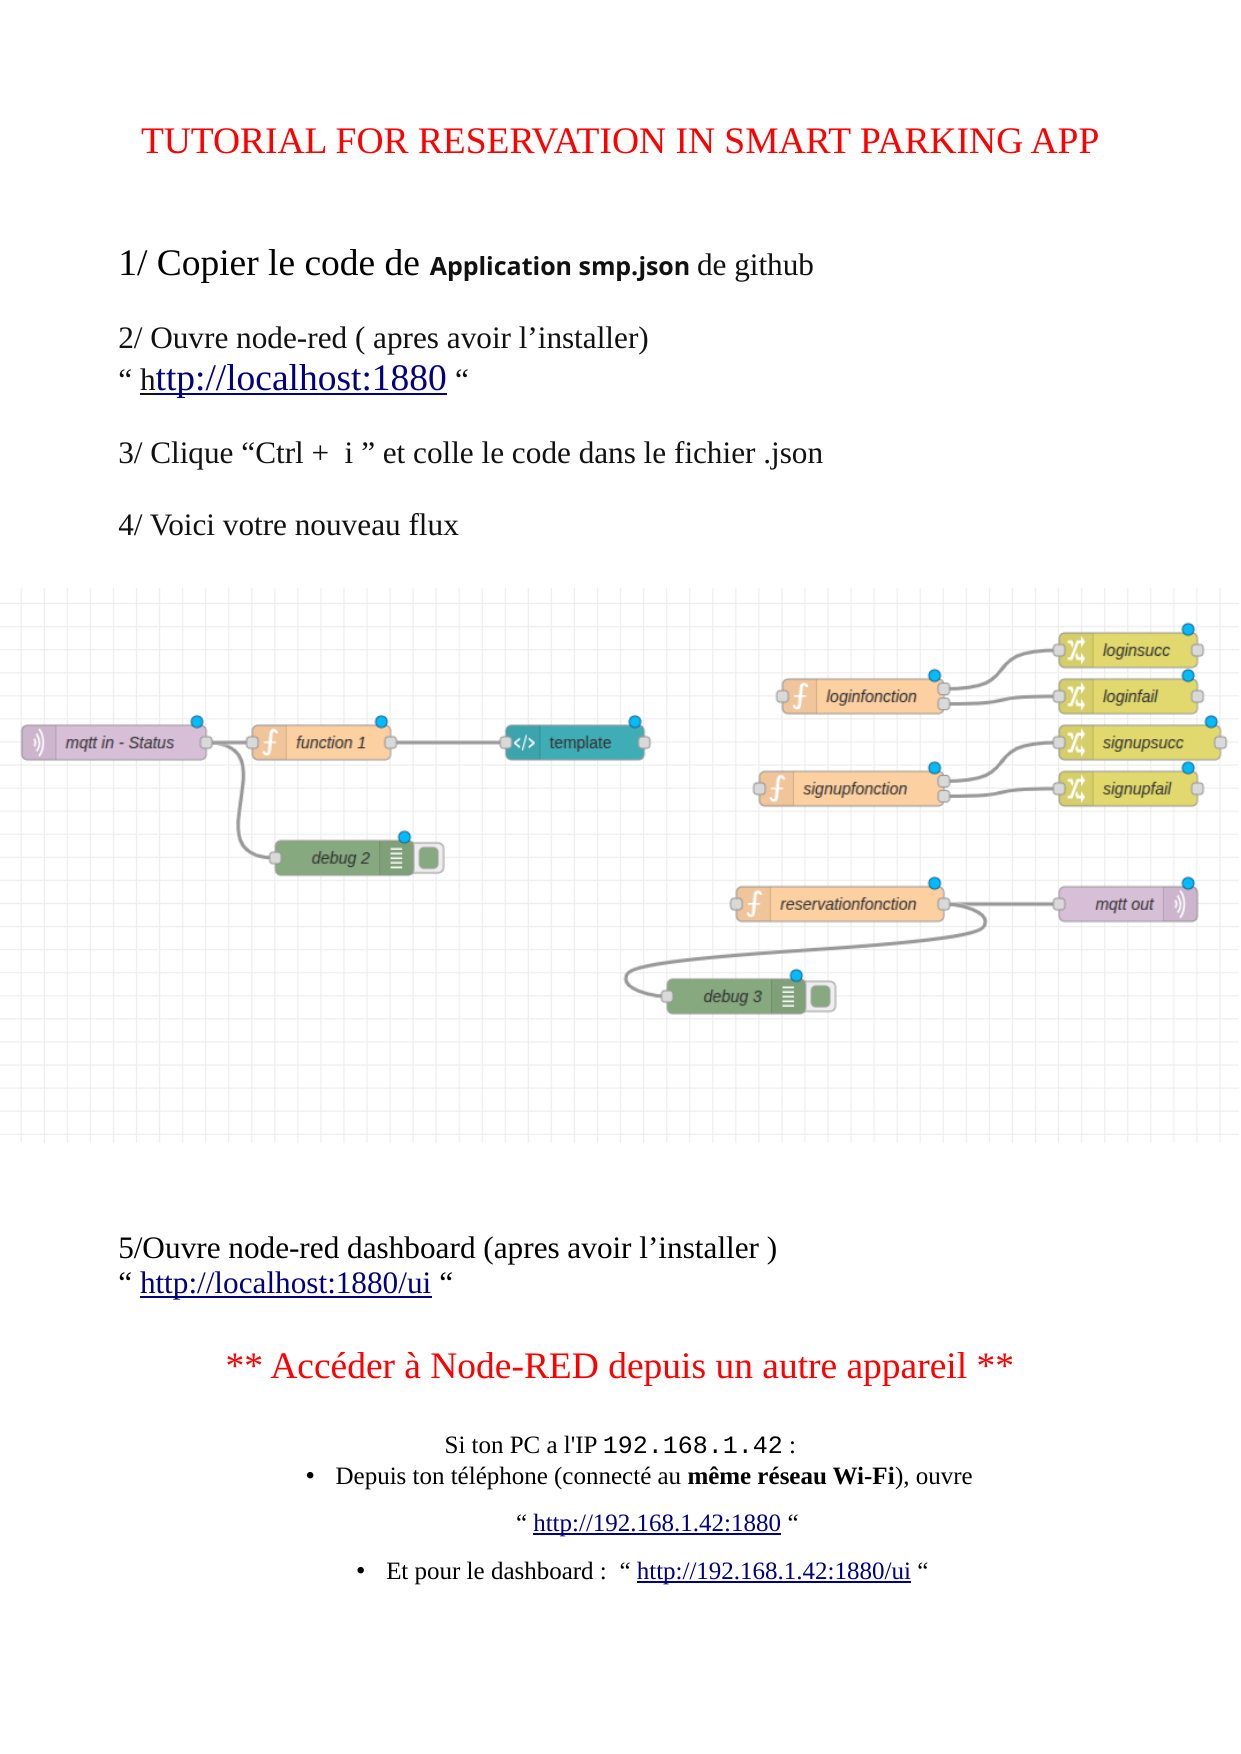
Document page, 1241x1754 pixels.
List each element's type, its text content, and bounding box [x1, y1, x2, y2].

text ** Accéder à Node-RED depuis un autre appareil ** [118, 1344, 1122, 1387]
text 4/ Voici votre nouveau flux [118, 506, 1122, 542]
text 3/ Clique “Ctrl + i ” et colle le code dans le fichier .json [118, 434, 1122, 470]
list Depuis ton téléphone (connecté au même réseau Wi-Fi), ouvre [162, 1461, 1122, 1490]
text Si ton PC a l'IP 192.168.1.42 : [118, 1430, 1122, 1461]
text 1/ Copier le code de Application smp.json de github [118, 240, 1122, 283]
text TUTORIAL FOR RESERVATION IN SMART PARKING APP [118, 118, 1122, 161]
text 2/ Ouvre node-red ( apres avoir l’installer) [118, 319, 1122, 355]
text 5/Ouvre node-red dashboard (apres avoir l’installer ) [118, 1229, 1122, 1265]
list “ http://192.168.1.42:1880 “ [162, 1508, 1122, 1537]
text “ http://localhost:1880/ui “ [118, 1265, 1122, 1301]
list Et pour le dashboard : “ http://192.168.1.42:1880/ui “ [162, 1556, 1122, 1585]
picture [0, 588, 1239, 1143]
text “ http://localhost:1880 “ [118, 355, 1122, 398]
